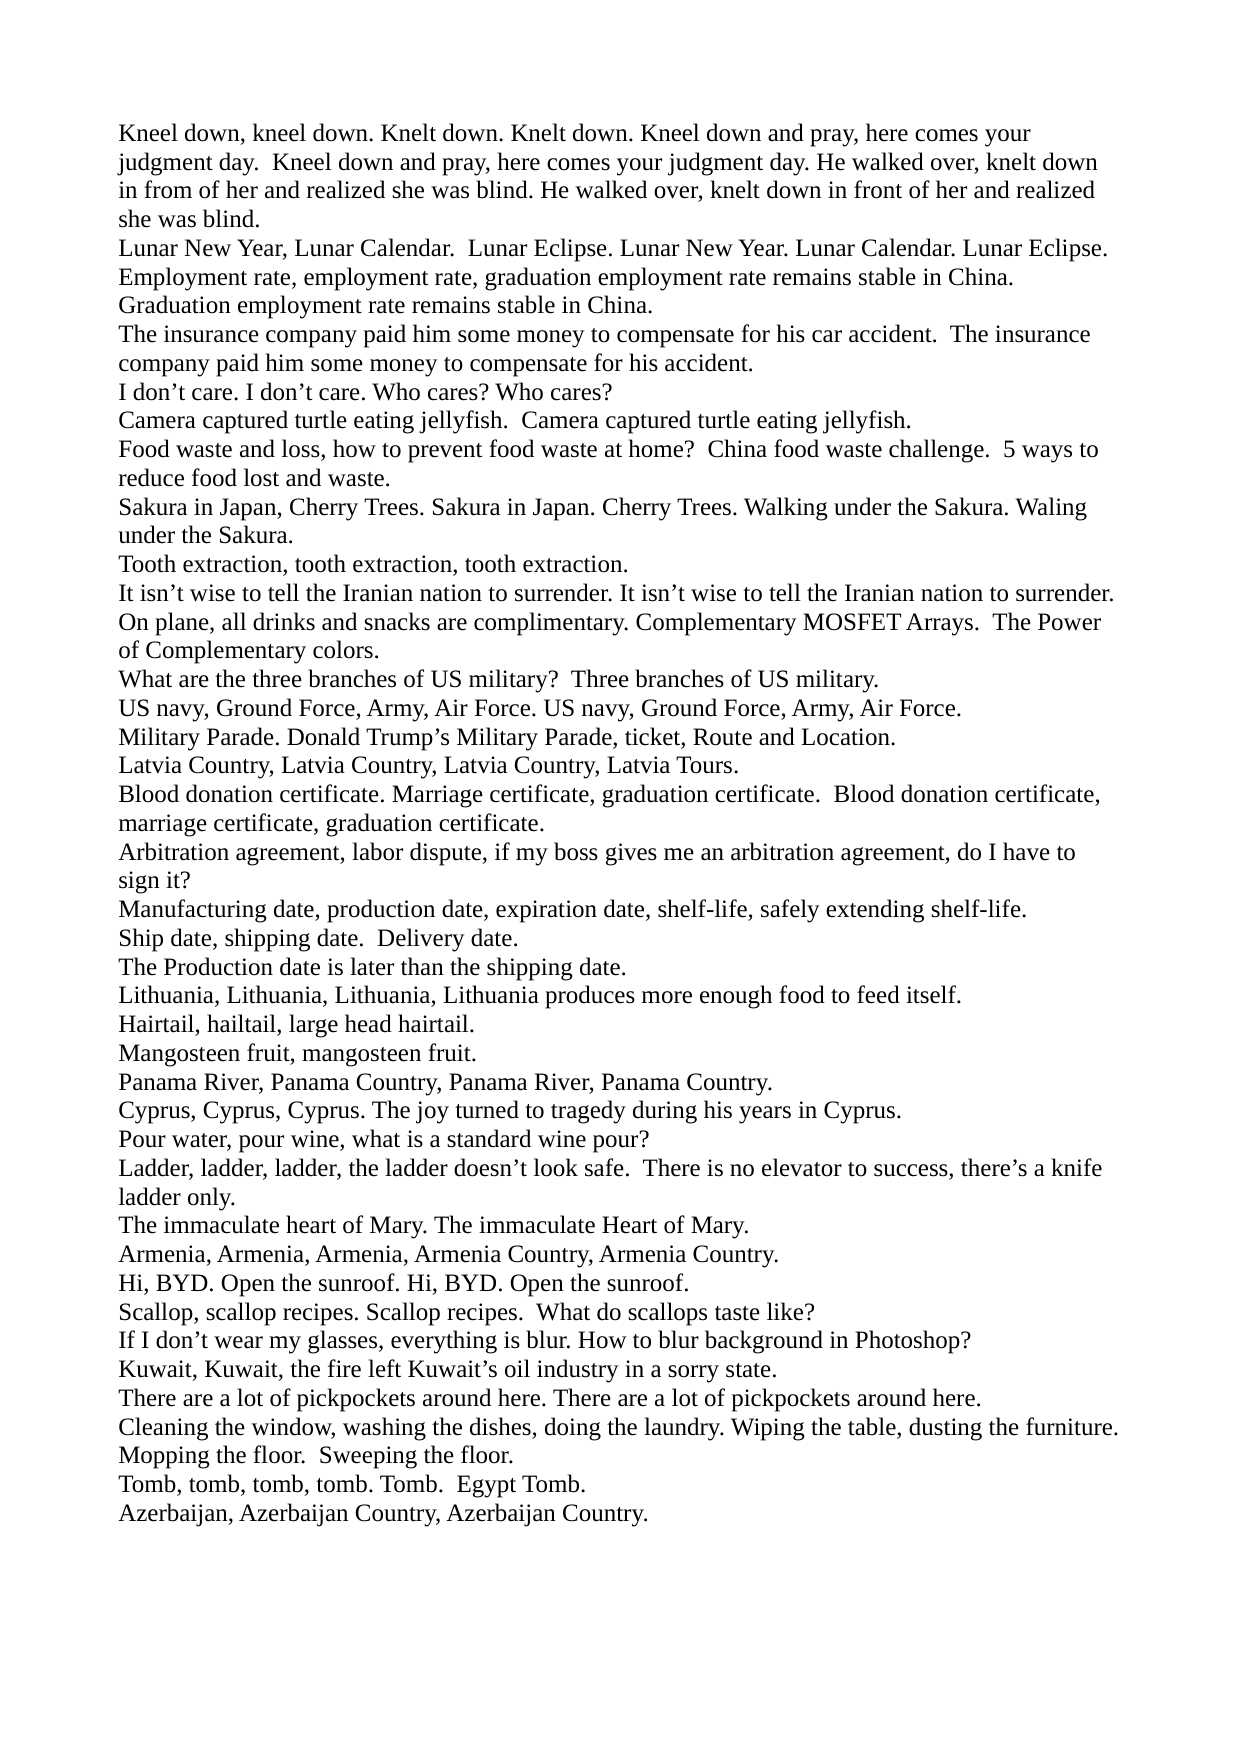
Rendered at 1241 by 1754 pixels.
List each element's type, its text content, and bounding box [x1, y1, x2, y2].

text I don’t care. I don’t care. Who cares? Who cares? [118, 377, 1122, 406]
text Ladder, ladder, ladder, the ladder doesn’t look safe. There is no elevator to success, there’s a knife ladder only. [118, 1153, 1122, 1211]
text What are the three branches of US military? Three branches of US military. [118, 664, 1122, 693]
text Azerbaijan, Azerbaijan Country, Azerbaijan Country. [118, 1498, 1122, 1527]
text Lithuania, Lithuania, Lithuania, Lithuania produces more enough food to feed itself. [118, 981, 1122, 1009]
text The Production date is later than the shipping date. [118, 952, 1122, 981]
text Kuwait, Kuwait, the fire left Kuwait’s oil industry in a sorry state. [118, 1354, 1122, 1383]
text Mangosteen fruit, mangosteen fruit. [118, 1038, 1122, 1067]
text It isn’t wise to tell the Iranian nation to surrender. It isn’t wise to tell the Iranian nation to surrender. [118, 578, 1122, 607]
text Latvia Country, Latvia Country, Latvia Country, Latvia Tours. [118, 751, 1122, 779]
text Manufacturing date, production date, expiration date, shelf-life, safely extending shelf-life. [118, 894, 1122, 923]
text Kneel down, kneel down. Knelt down. Knelt down. Kneel down and pray, here comes your judgment day. Kneel down and pray, here comes your judgment day. He walked over, knelt down in from of her and realized she was blind. He walked over, knelt down in front of her and realized she was blind. [118, 118, 1122, 233]
text The insurance company paid him some money to compensate for his car accident. The insurance company paid him some money to compensate for his accident. [118, 319, 1122, 377]
text Armenia, Armenia, Armenia, Armenia Country, Armenia Country. [118, 1239, 1122, 1268]
text Military Parade. Donald Trump’s Military Parade, ticket, Route and Location. [118, 722, 1122, 751]
text Pour water, pour wine, what is a standard wine pour? [118, 1124, 1122, 1153]
text US navy, Ground Force, Army, Air Force. US navy, Ground Force, Army, Air Force. [118, 693, 1122, 722]
text Cyprus, Cyprus, Cyprus. The joy turned to tragedy during his years in Cyprus. [118, 1096, 1122, 1124]
text Blood donation certificate. Marriage certificate, graduation certificate. Blood donation certificate, marriage certificate, graduation certificate. [118, 779, 1122, 837]
text The immaculate heart of Mary. The immaculate Heart of Mary. [118, 1211, 1122, 1239]
text Camera captured turtle eating jellyfish. Camera captured turtle eating jellyfish. [118, 406, 1122, 434]
text If I don’t wear my glasses, everything is blur. How to blur background in Photoshop? [118, 1326, 1122, 1354]
text Tomb, tomb, tomb, tomb. Tomb. Egypt Tomb. [118, 1469, 1122, 1498]
text Lunar New Year, Lunar Calendar. Lunar Eclipse. Lunar New Year. Lunar Calendar. Lunar Eclipse. [118, 233, 1122, 262]
text Hairtail, hailtail, large head hairtail. [118, 1009, 1122, 1038]
text Employment rate, employment rate, graduation employment rate remains stable in China. Graduation employment rate remains stable in China. [118, 262, 1122, 319]
text Tooth extraction, tooth extraction, tooth extraction. [118, 549, 1122, 578]
text Sakura in Japan, Cherry Trees. Sakura in Japan. Cherry Trees. Walking under the Sakura. Waling under the Sakura. [118, 492, 1122, 549]
text Hi, BYD. Open the sunroof. Hi, BYD. Open the sunroof. [118, 1268, 1122, 1297]
text Scallop, scallop recipes. Scallop recipes. What do scallops taste like? [118, 1297, 1122, 1326]
text Food waste and loss, how to prevent food waste at home? China food waste challenge. 5 ways to reduce food lost and waste. [118, 434, 1122, 492]
text Panama River, Panama Country, Panama River, Panama Country. [118, 1067, 1122, 1096]
text Arbitration agreement, labor dispute, if my boss gives me an arbitration agreement, do I have to sign it? [118, 837, 1122, 894]
text Cleaning the window, washing the dishes, doing the laundry. Wiping the table, dusting the furniture. Mopping the floor. Sweeping the floor. [118, 1412, 1122, 1469]
text On plane, all drinks and snacks are complimentary. Complementary MOSFET Arrays. The Power of Complementary colors. [118, 607, 1122, 664]
text Ship date, shipping date. Delivery date. [118, 923, 1122, 952]
text There are a lot of pickpockets around here. There are a lot of pickpockets around here. [118, 1383, 1122, 1412]
